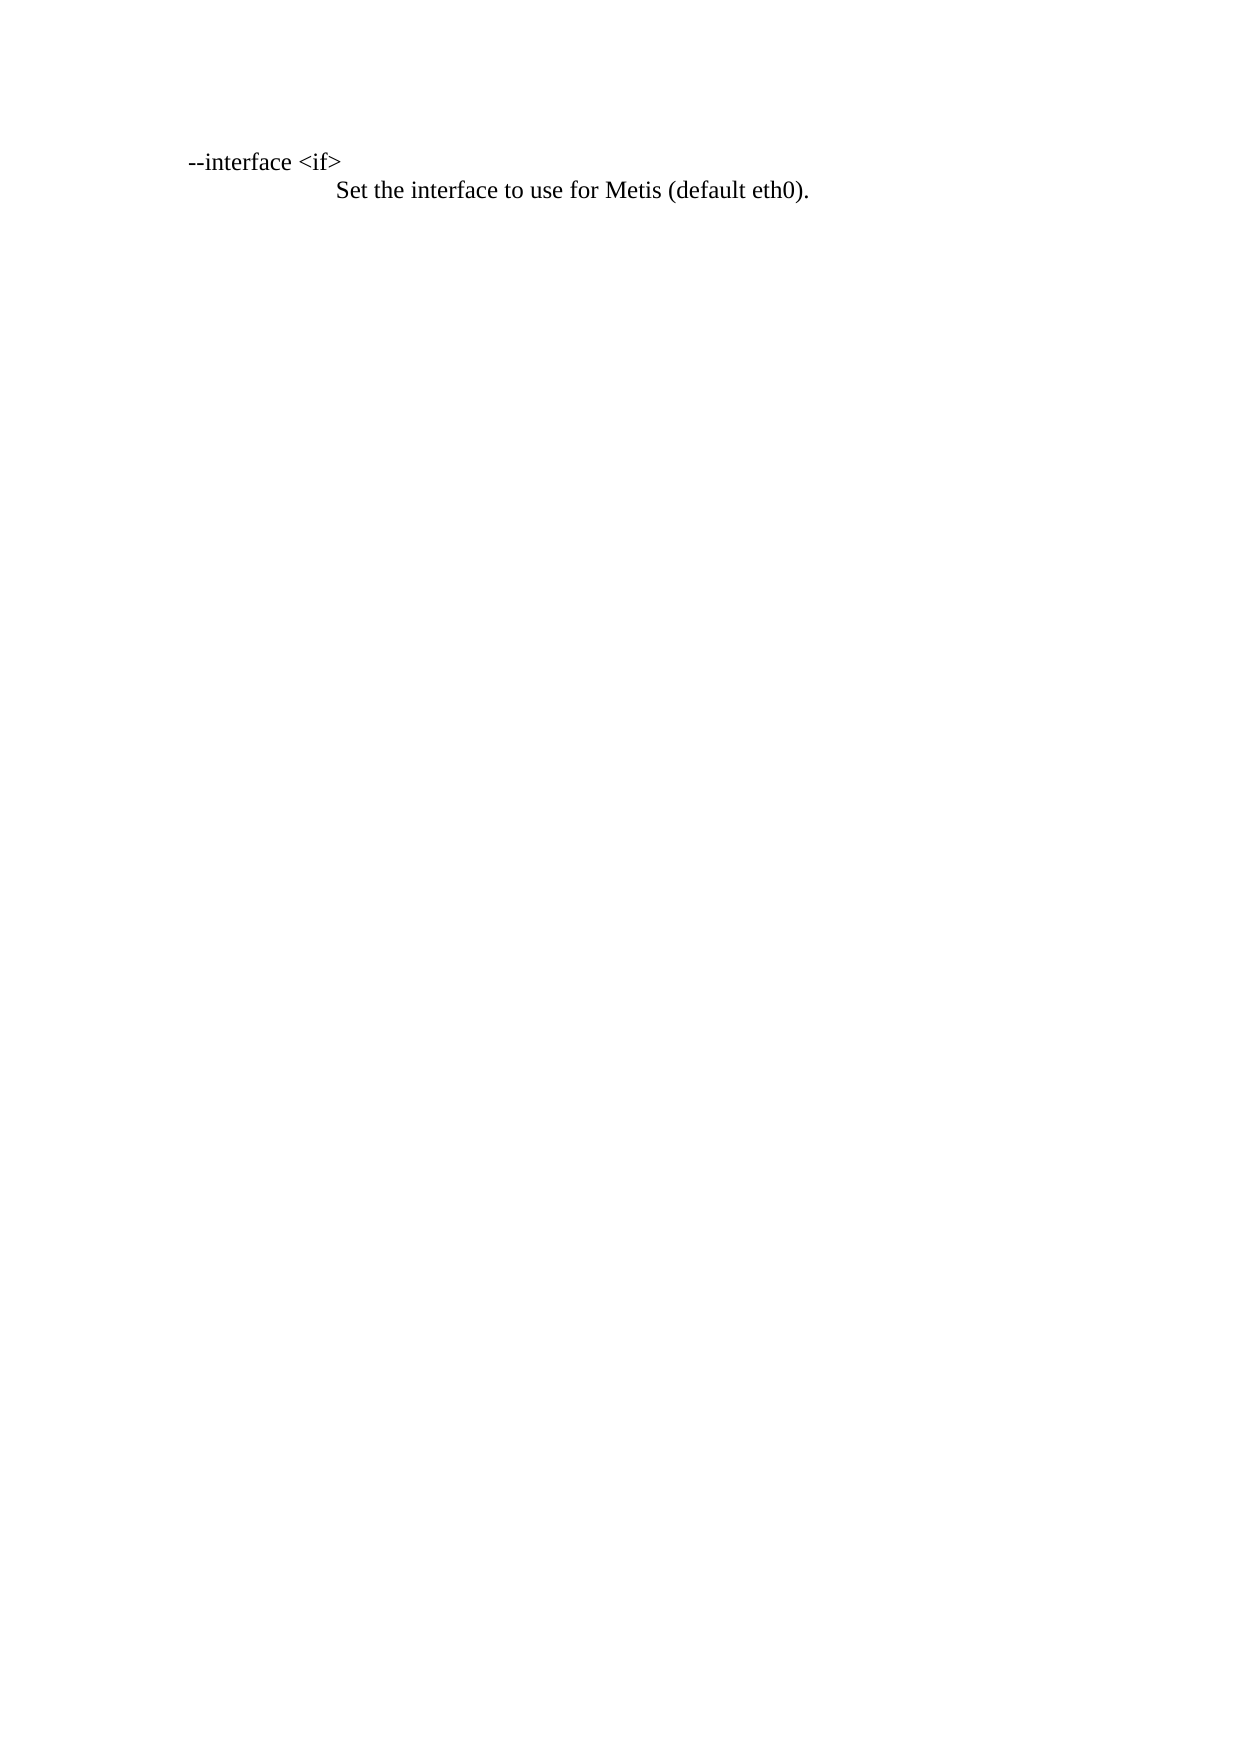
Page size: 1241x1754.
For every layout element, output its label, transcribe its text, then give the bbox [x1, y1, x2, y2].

text Set the interface to use for Metis (default eth0). [114, 176, 1123, 204]
text --interface <if> [114, 147, 1123, 176]
